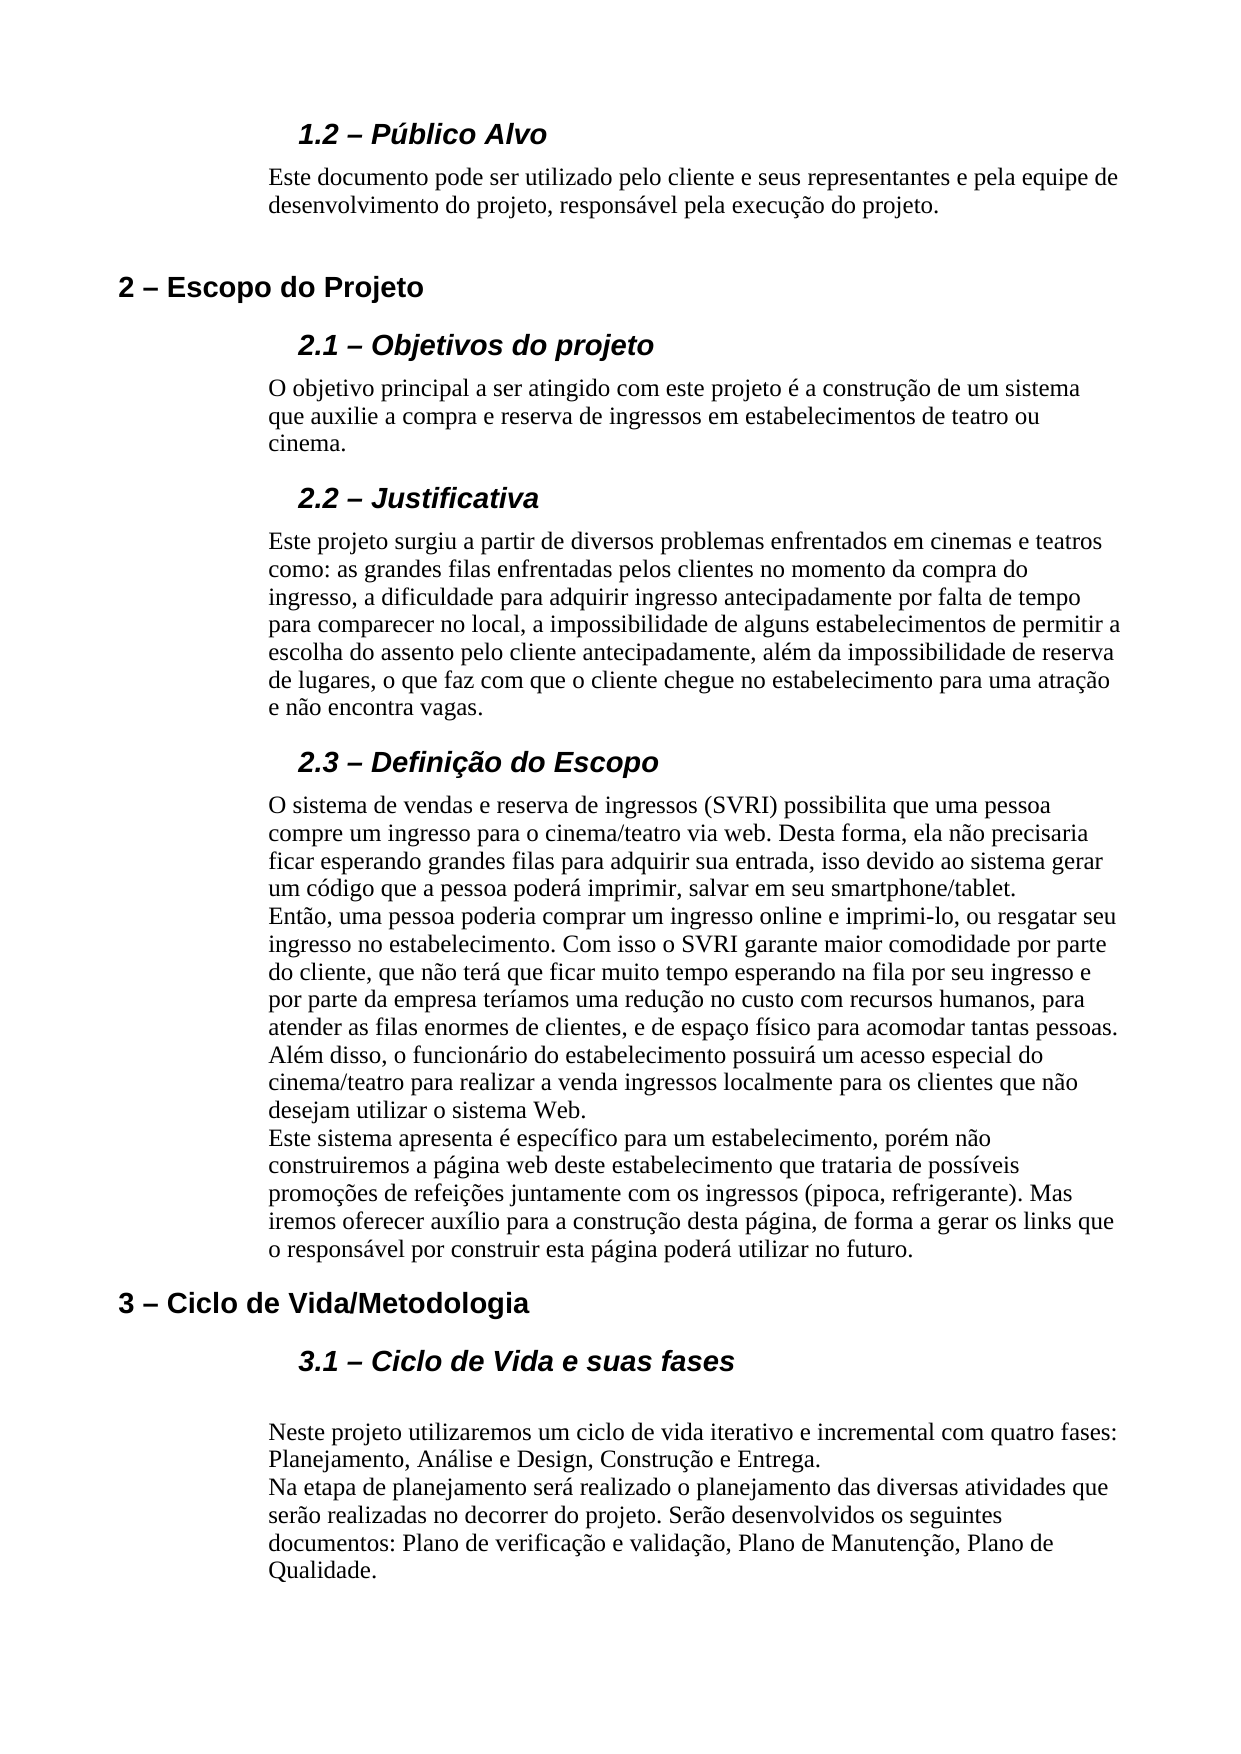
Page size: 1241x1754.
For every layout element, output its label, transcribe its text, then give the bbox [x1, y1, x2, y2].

text Este sistema apresenta é específico para um estabelecimento, porém não construiremos a página web deste estabelecimento que trataria de possíveis promoções de refeições juntamente com os ingressos (pipoca, refrigerante). Mas iremos oferecer auxílio para a construção desta página, de forma a gerar os links que o responsável por construir esta página poderá utilizar no futuro. [268, 1124, 1122, 1262]
subtitle 2 – Escopo do Projeto [118, 271, 1122, 304]
subtitle 3 – Ciclo de Vida/Metodologia [118, 1287, 1122, 1320]
text O objetivo principal a ser atingido com este projeto é a construção de um sistema que auxilie a compra e reserva de ingressos em estabelecimentos de teatro ou cinema. [268, 374, 1122, 457]
subtitle 2.1 – Objetivos do projeto [118, 329, 1122, 362]
subtitle 3.1 – Ciclo de Vida e suas fases [118, 1345, 1122, 1378]
text Então, uma pessoa poderia comprar um ingresso online e imprimi-lo, ou resgatar seu ingresso no estabelecimento. Com isso o SVRI garante maior comodidade por parte do cliente, que não terá que ficar muito tempo esperando na fila por seu ingresso e por parte da empresa teríamos uma redução no custo com recursos humanos, para atender as filas enormes de clientes, e de espaço físico para acomodar tantas pessoas. Além disso, o funcionário do estabelecimento possuirá um acesso especial do cinema/teatro para realizar a venda ingressos localmente para os clientes que não desejam utilizar o sistema Web. [268, 902, 1122, 1124]
subtitle 2.3 – Definição do Escopo [118, 746, 1122, 779]
text Este documento pode ser utilizado pelo cliente e seus representantes e pela equipe de desenvolvimento do projeto, responsável pela execução do projeto. [268, 163, 1122, 219]
text Na etapa de planejamento será realizado o planejamento das diversas atividades que serão realizadas no decorrer do projeto. Serão desenvolvidos os seguintes documentos: Plano de verificação e validação, Plano de Manutenção, Plano de Qualidade. [268, 1473, 1122, 1584]
text Neste projeto utilizaremos um ciclo de vida iterativo e incremental com quatro fases: Planejamento, Análise e Design, Construção e Entrega. [268, 1418, 1122, 1473]
text Este projeto surgiu a partir de diversos problemas enfrentados em cinemas e teatros como: as grandes filas enfrentadas pelos clientes no momento da compra do ingresso, a dificuldade para adquirir ingresso antecipadamente por falta de tempo para comparecer no local, a impossibilidade de alguns estabelecimentos de permitir a escolha do assento pelo cliente antecipadamente, além da impossibilidade de reserva de lugares, o que faz com que o cliente chegue no estabelecimento para uma atração e não encontra vagas. [268, 527, 1122, 721]
subtitle 1.2 – Público Alvo [118, 118, 1122, 151]
text O sistema de vendas e reserva de ingressos (SVRI) possibilita que uma pessoa compre um ingresso para o cinema/teatro via web. Desta forma, ela não precisaria ficar esperando grandes filas para adquirir sua entrada, isso devido ao sistema gerar um código que a pessoa poderá imprimir, salvar em seu smartphone/tablet. [268, 791, 1122, 902]
subtitle 2.2 – Justificativa [118, 482, 1122, 515]
